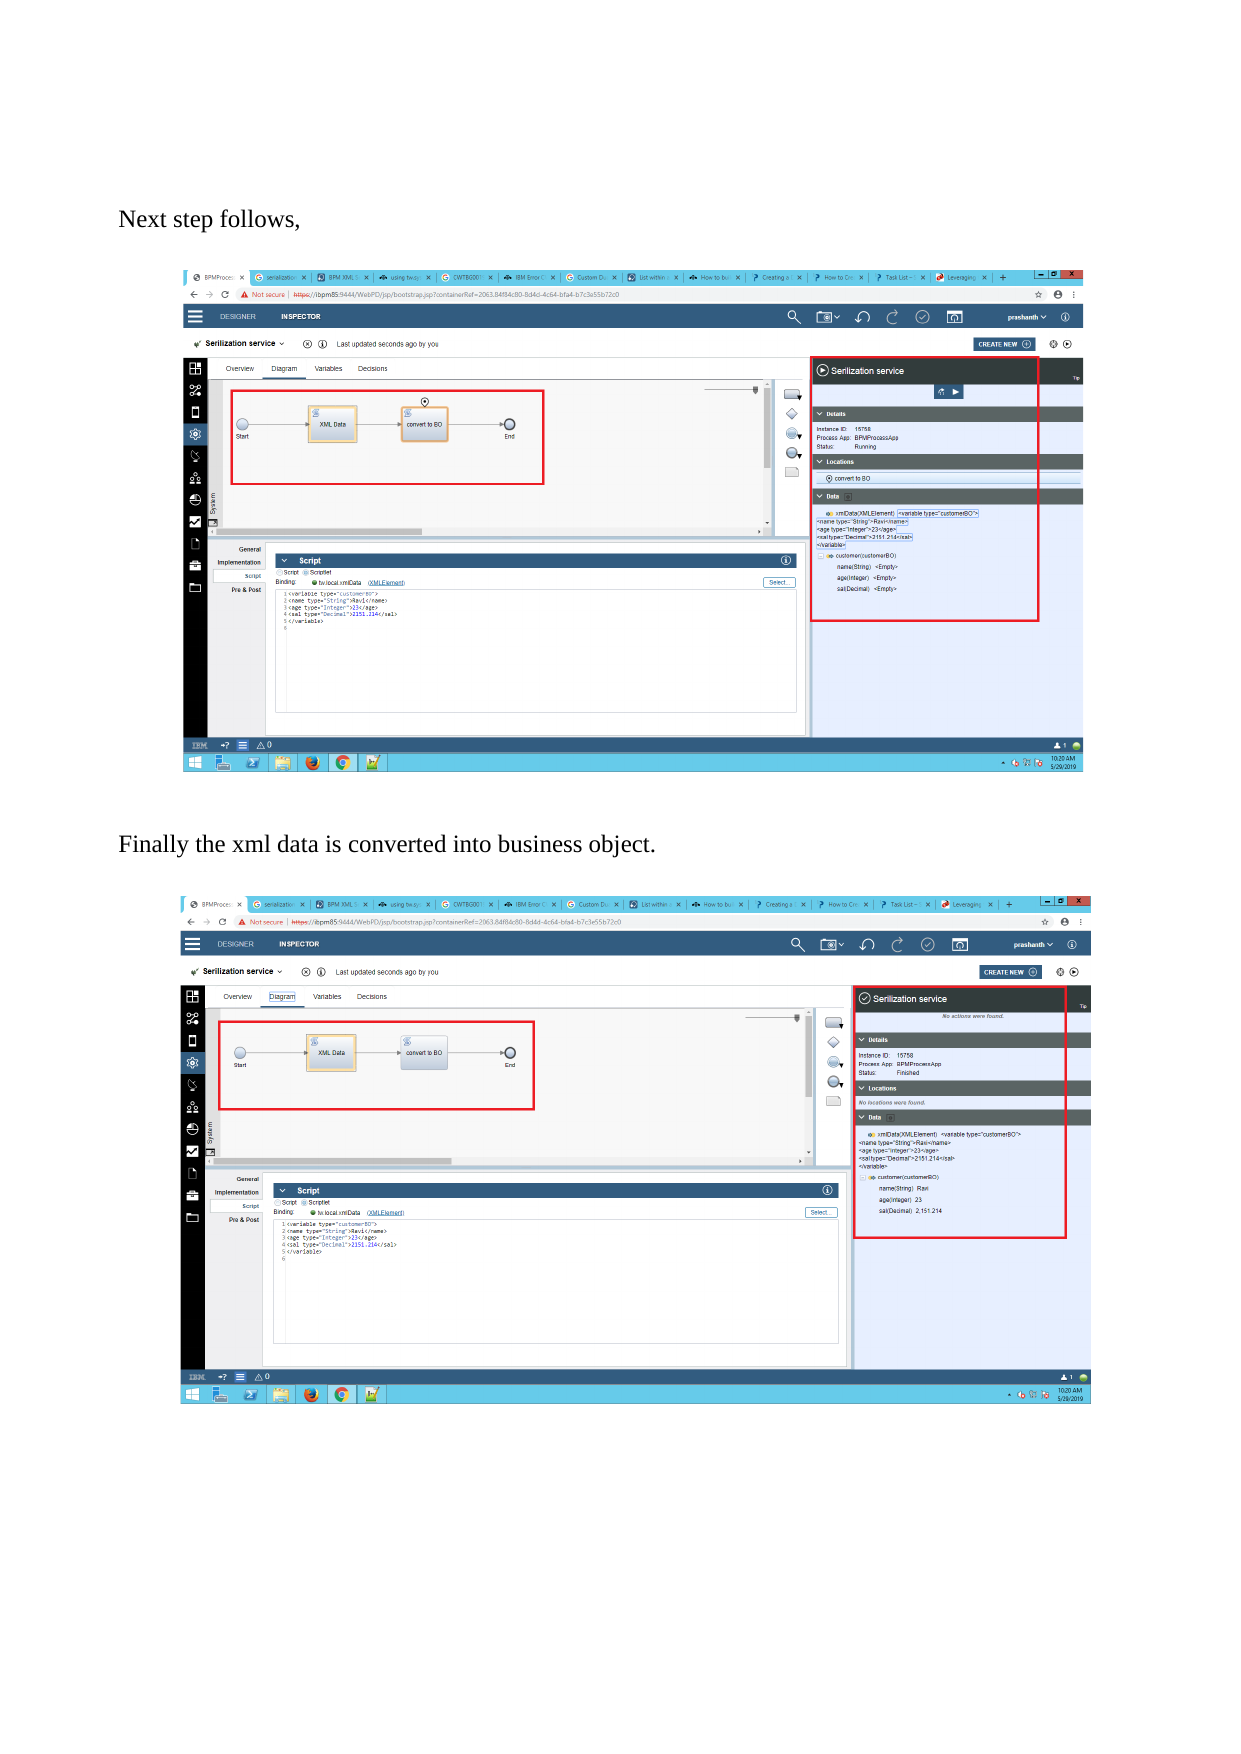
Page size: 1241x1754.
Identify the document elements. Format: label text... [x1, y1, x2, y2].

text Next step follows, [118, 204, 1122, 233]
picture [183, 270, 1084, 772]
picture [180, 896, 1091, 1404]
text Finally the xml data is converted into business object. [118, 829, 1122, 858]
